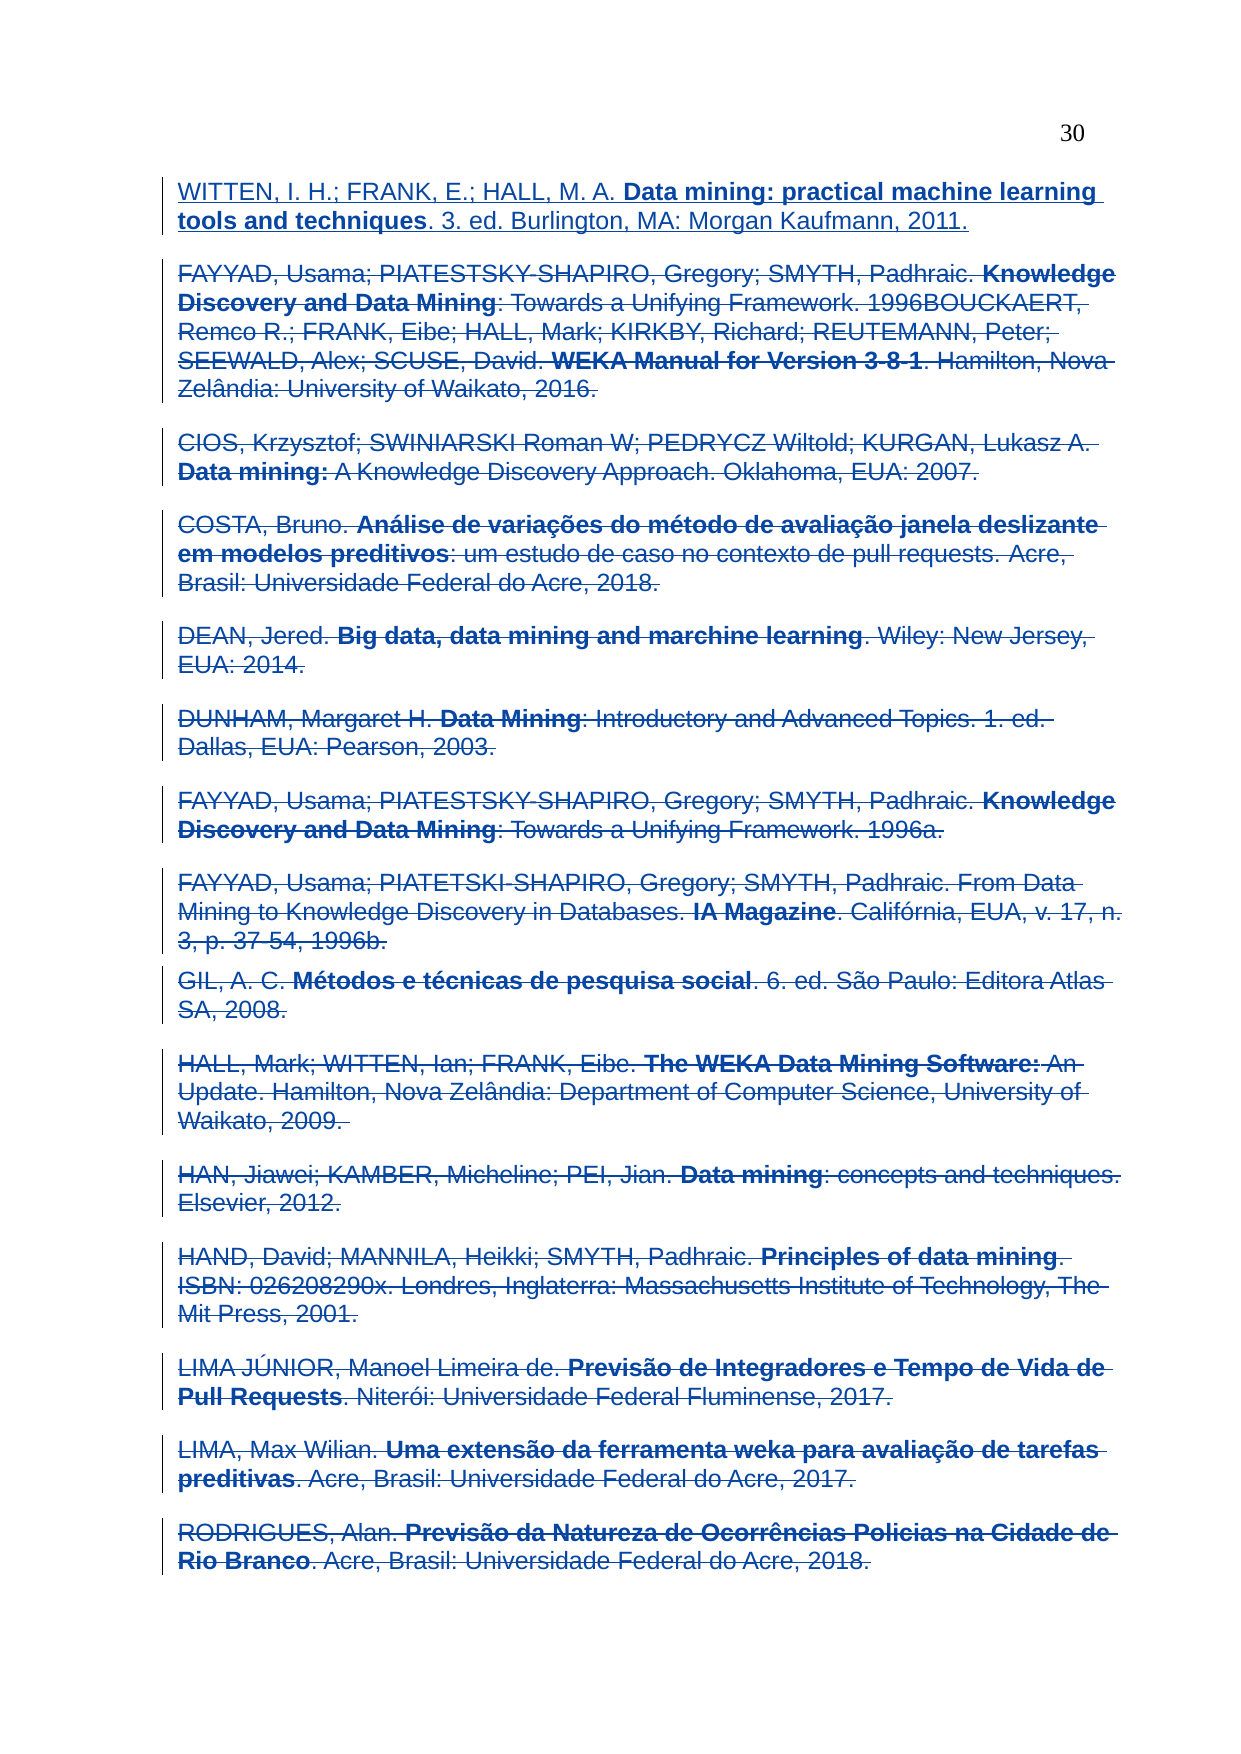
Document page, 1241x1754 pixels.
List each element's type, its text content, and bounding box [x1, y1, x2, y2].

text WITTEN, I. H.; FRANK, E.; HALL, M. A. Data mining: practical machine learning tools and techniques. 3. ed. Burlington, MA: Morgan Kaufmann, 2011. [177, 177, 1122, 235]
